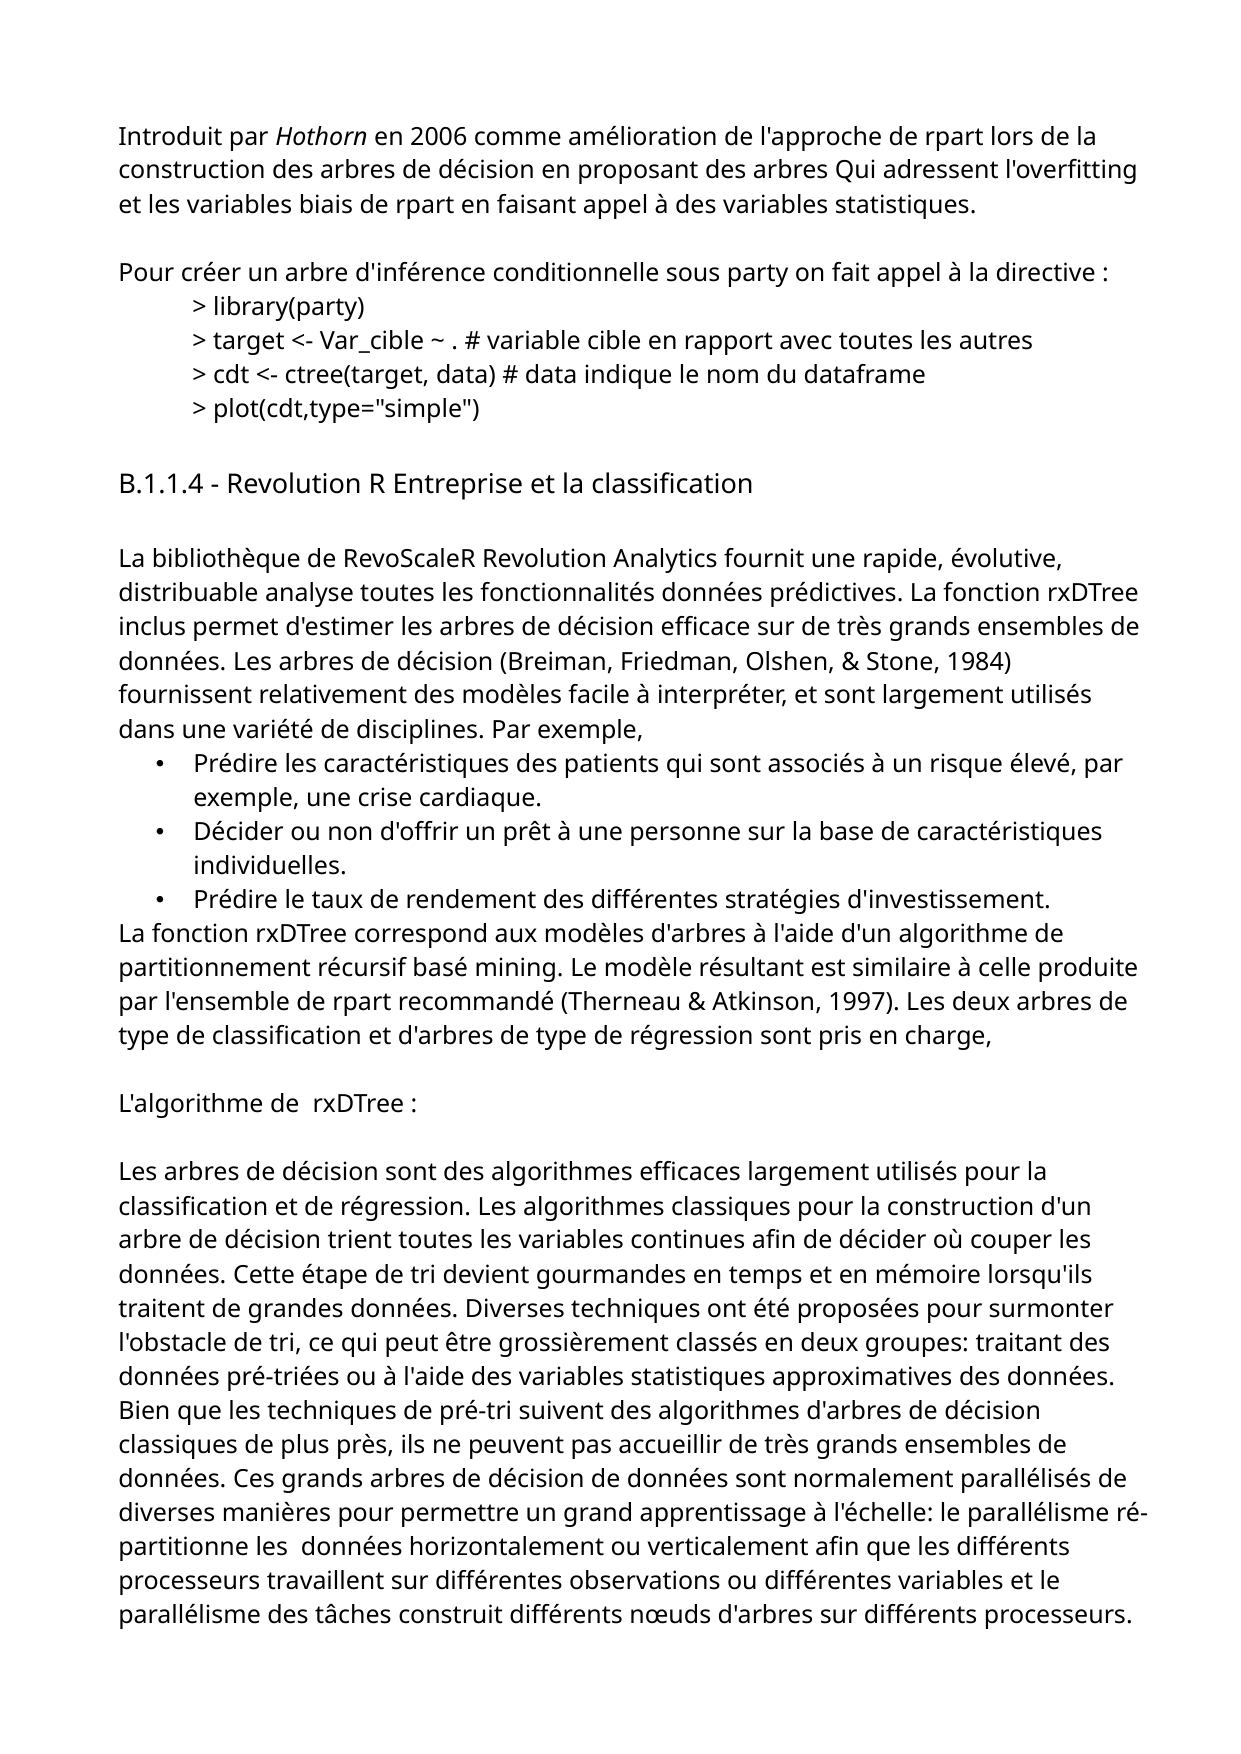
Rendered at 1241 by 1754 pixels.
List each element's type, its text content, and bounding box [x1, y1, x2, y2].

text L'algorithme de rxDTree : [118, 1086, 1149, 1120]
text > plot(cdt,type="simple") [118, 391, 1149, 425]
list Prédire les caractéristiques des patients qui sont associés à un risque élevé, par exemple, une crise cardiaque. [156, 745, 1149, 813]
text La bibliothèque de RevoScaleR Revolution Analytics fournit une rapide, évolutive, distribuable analyse toutes les fonctionnalités données prédictives. La fonction rxDTree inclus permet d'estimer les arbres de décision efficace sur de très grands ensembles de données. Les arbres de décision (Breiman, Friedman, Olshen, & Stone, 1984) fournissent relativement des modèles facile à interpréter, et sont largement utilisés dans une variété de disciplines. Par exemple, [118, 541, 1149, 745]
text La fonction rxDTree correspond aux modèles d'arbres à l'aide d'un algorithme de partitionnement récursif basé mining. Le modèle résultant est similaire à celle produite par l'ensemble de rpart recommandé (Therneau & Atkinson, 1997). Les deux arbres de type de classification et d'arbres de type de régression sont pris en charge, [118, 916, 1149, 1052]
text Introduit par Hothorn en 2006 comme amélioration de l'approche de rpart lors de la construction des arbres de décision en proposant des arbres Qui adressent l'overfitting et les variables biais de rpart en faisant appel à des variables statistiques. [118, 118, 1149, 220]
list Prédire le taux de rendement des différentes stratégies d'investissement. [156, 882, 1149, 916]
text Pour créer un arbre d'inférence conditionnelle sous party on fait appel à la directive : [118, 254, 1149, 288]
text > target <- Var_cible ~ . # variable cible en rapport avec toutes les autres [118, 322, 1149, 357]
text Les arbres de décision sont des algorithmes efficaces largement utilisés pour la classification et de régression. Les algorithmes classiques pour la construction d'un arbre de décision trient toutes les variables continues afin de décider où couper les données. Cette étape de tri devient gourmandes en temps et en mémoire lorsqu'ils traitent de grandes données. Diverses techniques ont été proposées pour surmonter l'obstacle de tri, ce qui peut être grossièrement classés en deux groupes: traitant des données pré-triées ou à l'aide des variables statistiques approximatives des données. Bien que les techniques de pré-tri suivent des algorithmes d'arbres de décision classiques de plus près, ils ne peuvent pas accueillir de très grands ensembles de données. Ces grands arbres de décision de données sont normalement parallélisés de diverses manières pour permettre un grand apprentissage à l'échelle: le parallélisme ré-partitionne les données horizontalement ou verticalement afin que les différents processeurs travaillent sur différentes observations ou différentes variables et le parallélisme des tâches construit différents nœuds d'arbres sur différents processeurs. [118, 1154, 1149, 1631]
text B.1.1.4 - Revolution R Entreprise et la classification [118, 425, 1149, 501]
text > cdt <- ctree(target, data) # data indique le nom du dataframe [118, 357, 1149, 391]
text > library(party) [118, 288, 1149, 322]
list Décider ou non d'offrir un prêt à une personne sur la base de caractéristiques individuelles. [156, 813, 1149, 882]
